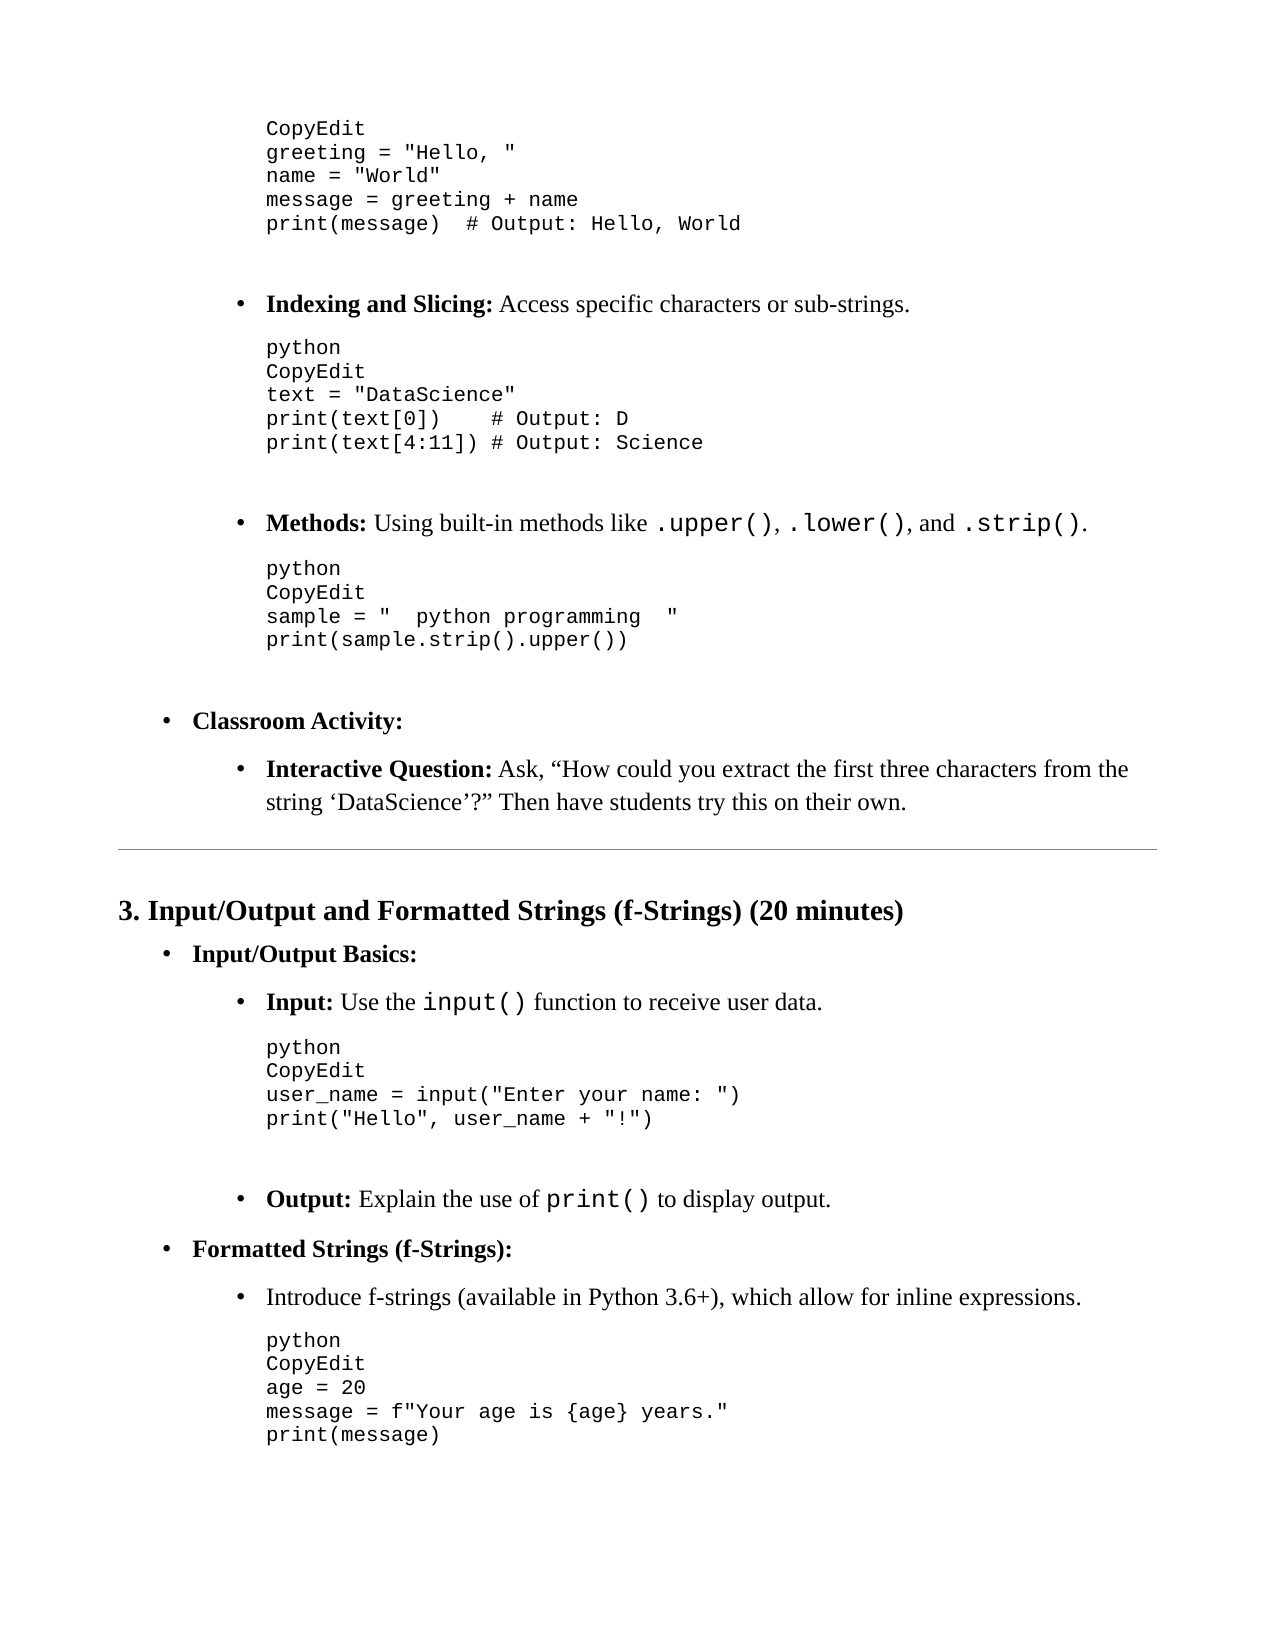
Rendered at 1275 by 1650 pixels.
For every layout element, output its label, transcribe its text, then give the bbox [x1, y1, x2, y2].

list CopyEdit [236, 118, 1157, 142]
list CopyEdit [236, 582, 1157, 606]
list Formatted Strings (f‑Strings): [162, 1234, 1157, 1263]
list user_name = input("Enter your name: ") [236, 1084, 1157, 1108]
list print(message) [236, 1424, 1157, 1448]
list CopyEdit [236, 1353, 1157, 1377]
list print("Hello", user_name + "!") [236, 1108, 1157, 1131]
subtitle 3. Input/Output and Formatted Strings (f‑Strings) (20 minutes) [118, 893, 1157, 927]
list python [236, 1037, 1157, 1061]
list Input: Use the input() function to receive user data. [236, 987, 1157, 1018]
list message = greeting + name [236, 189, 1157, 213]
list Input/Output Basics: [162, 939, 1157, 968]
list print(message) # Output: Hello, World [236, 213, 1157, 236]
list print(sample.strip().upper()) [236, 629, 1157, 653]
list print(text[0]) # Output: D [236, 408, 1157, 432]
list Introduce f‑strings (available in Python 3.6+), which allow for inline expressions. [236, 1282, 1157, 1311]
list greeting = "Hello, " [236, 142, 1157, 165]
list Methods: Using built‑in methods like .upper(), .lower(), and .strip(). [236, 508, 1157, 539]
list print(text[4:11]) # Output: Science [236, 432, 1157, 455]
list message = f"Your age is {age} years." [236, 1401, 1157, 1424]
list text = "DataScience" [236, 384, 1157, 408]
list python [236, 337, 1157, 361]
list name = "World" [236, 165, 1157, 189]
list Interactive Question: Ask, “How could you extract the first three characters from the string ‘DataScience’?” Then have students try this on their own. [236, 754, 1157, 816]
list CopyEdit [236, 361, 1157, 384]
list sample = " python programming " [236, 606, 1157, 629]
list Output: Explain the use of print() to display output. [236, 1184, 1157, 1215]
list python [236, 558, 1157, 582]
list python [236, 1330, 1157, 1353]
list Indexing and Slicing: Access specific characters or sub‑strings. [236, 289, 1157, 318]
list Classroom Activity: [162, 706, 1157, 735]
list CopyEdit [236, 1061, 1157, 1084]
list age = 20 [236, 1377, 1157, 1401]
